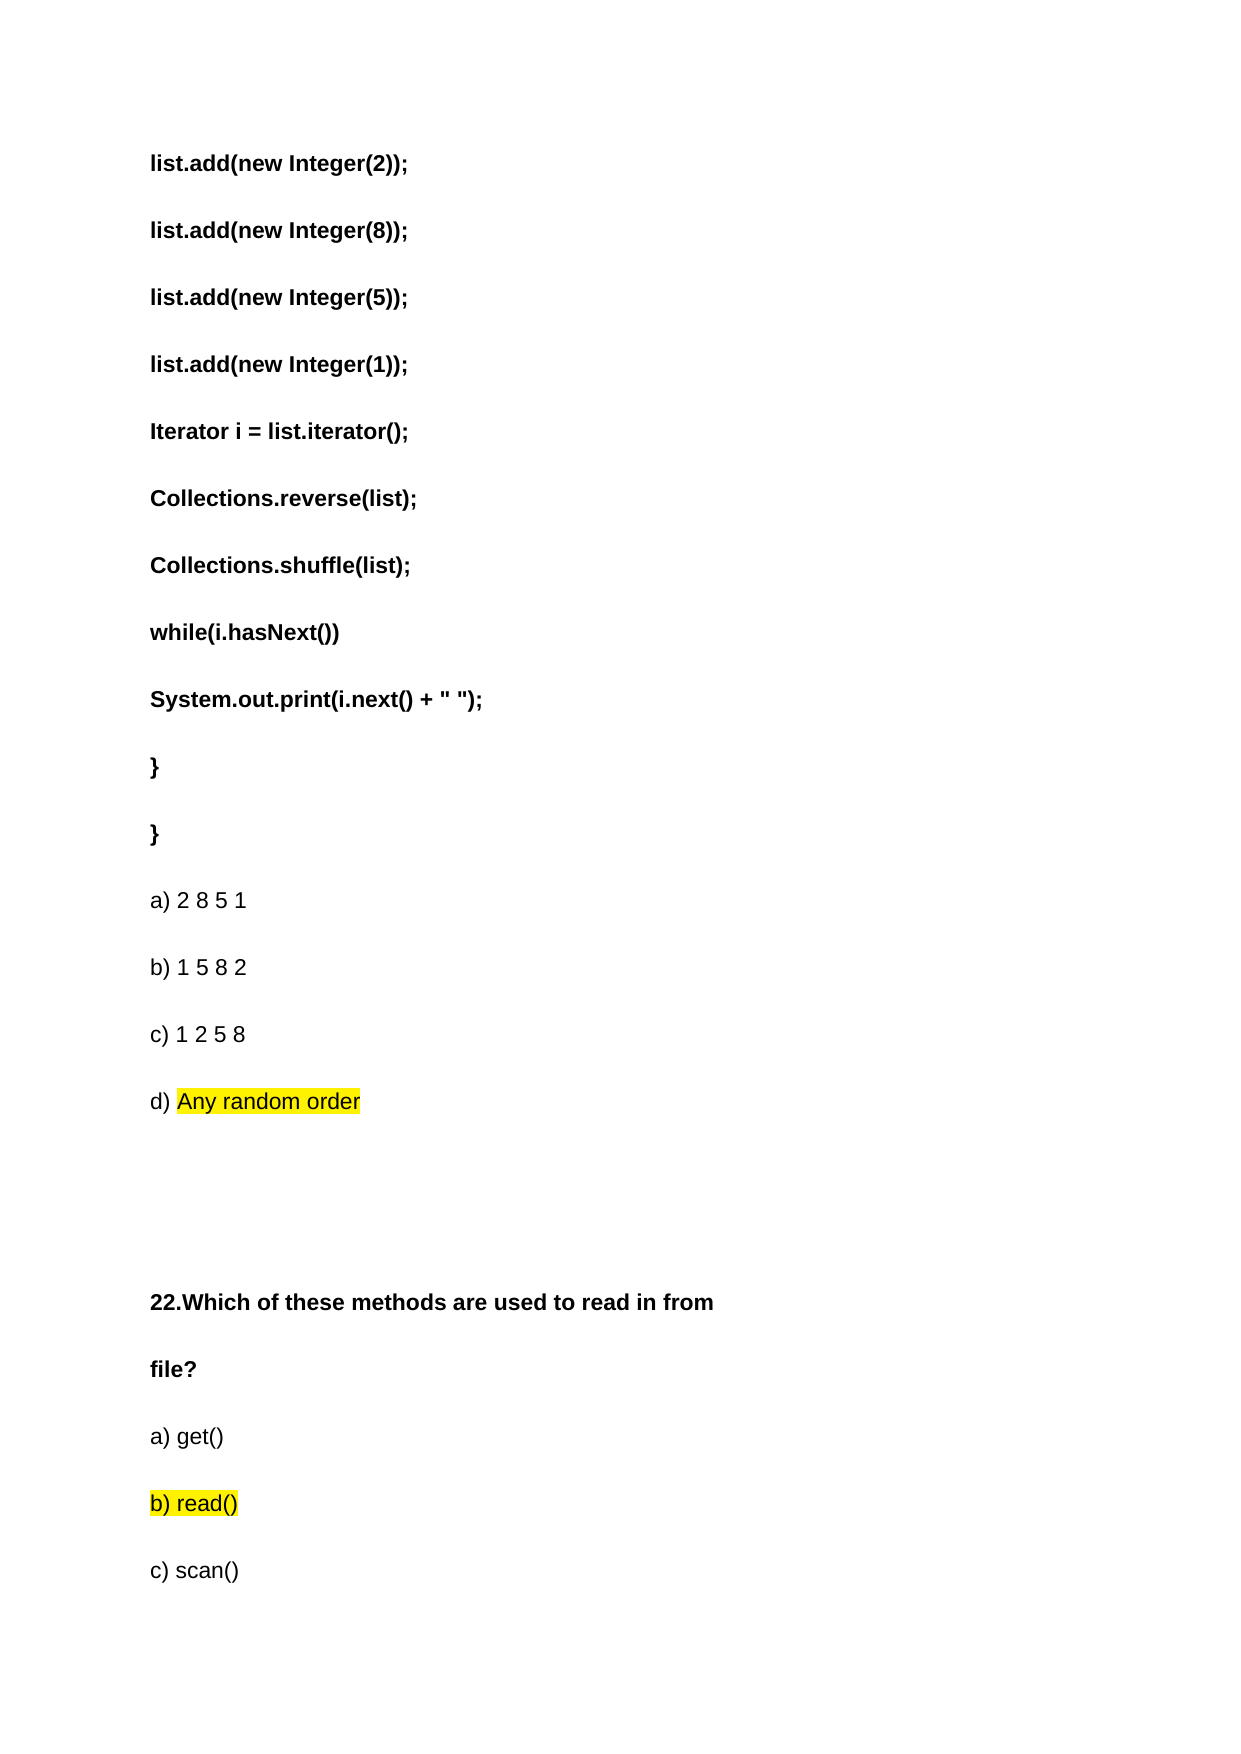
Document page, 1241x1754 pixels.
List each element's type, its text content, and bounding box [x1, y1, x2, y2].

text } [150, 753, 1090, 779]
text d) Any random order [150, 1088, 1090, 1114]
text while(i.hasNext()) [150, 619, 1090, 645]
text Collections.reverse(list); [150, 485, 1090, 511]
text file? [150, 1356, 1090, 1382]
text Collections.shuffle(list); [150, 552, 1090, 578]
text list.add(new Integer(2)); [150, 150, 1090, 176]
text list.add(new Integer(5)); [150, 284, 1090, 310]
text c) 1 2 5 8 [150, 1021, 1090, 1047]
text a) 2 8 5 1 [150, 887, 1090, 913]
text c) scan() [150, 1557, 1090, 1583]
text Iterator i = list.iterator(); [150, 418, 1090, 444]
text b) read() [150, 1489, 1090, 1516]
text } [150, 820, 1090, 846]
text 22.Which of these methods are used to read in from [150, 1289, 1090, 1315]
text list.add(new Integer(8)); [150, 217, 1090, 243]
text System.out.print(i.next() + " "); [150, 686, 1090, 712]
text b) 1 5 8 2 [150, 954, 1090, 980]
text a) get() [150, 1423, 1090, 1449]
text list.add(new Integer(1)); [150, 351, 1090, 377]
